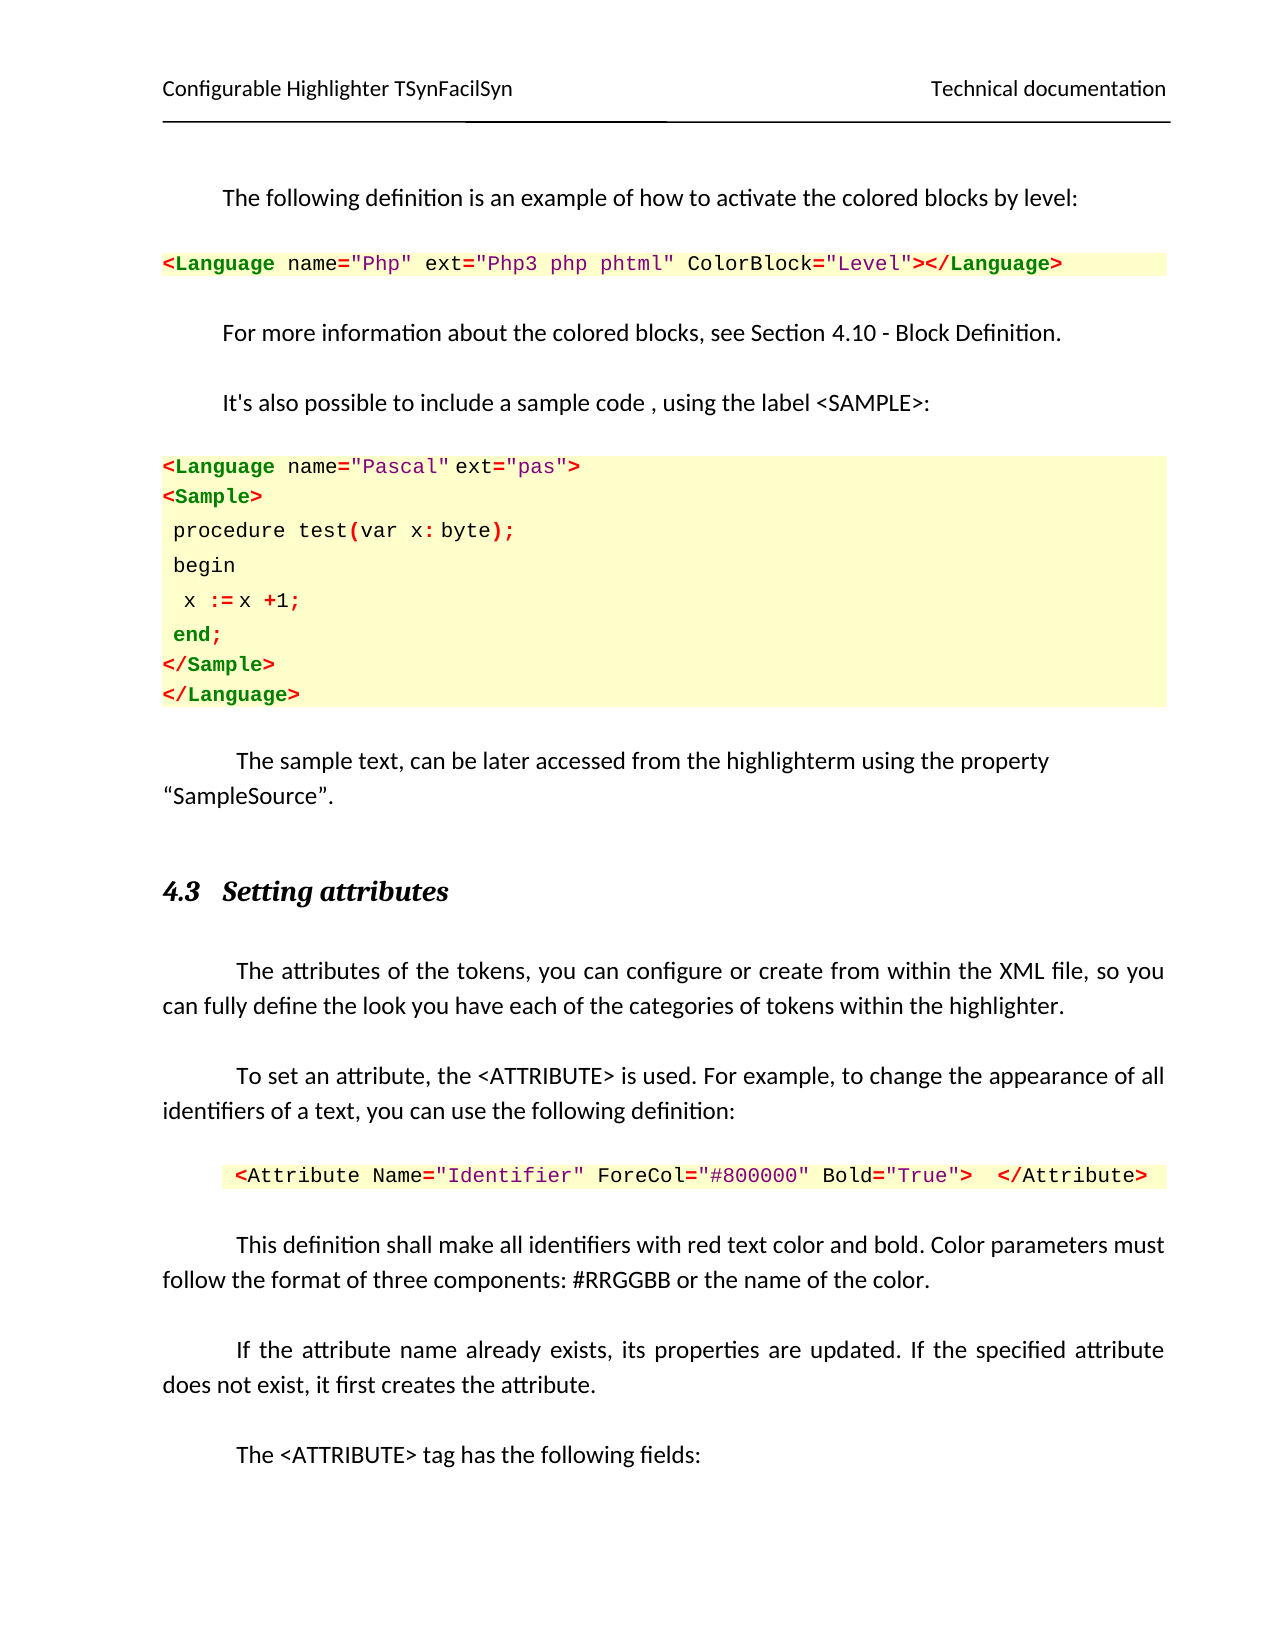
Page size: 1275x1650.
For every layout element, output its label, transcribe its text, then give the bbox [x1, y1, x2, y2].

text </Sample> [162, 654, 1167, 678]
text The attributes of the tokens, you can configure or create from within the XML file, so you can fully define the look you have each of the categories of tokens within the highlighter. [162, 955, 1167, 1021]
text For more information about the colored blocks, see Section 4.10 - Block Definition. [162, 317, 1167, 347]
text The <ATTRIBUTE> tag has the following fields: [162, 1439, 1167, 1470]
text <Attribute Name="Identifier" ForeCol="#800000" Bold="True"> </Attribute> [222, 1165, 1167, 1189]
text To set an attribute, the <ATTRIBUTE> is used. For example, to change the appearance of all identifiers of a text, you can use the following definition: [162, 1060, 1167, 1126]
text <Language name="Php" ext="Php3 php phtml" ColorBlock="Level"></Language> [162, 253, 1167, 276]
text x := x +1; [162, 585, 1167, 613]
text end; [162, 619, 1167, 648]
text This definition shall make all identifiers with red text color and bold. Color parameters must follow the format of three components: #RRGGBB or the name of the color. [162, 1229, 1167, 1295]
text <Language name="Pascal" ext="pas"> [162, 456, 1167, 479]
text It's also possible to include a sample code , using the label <SAMPLE>: [162, 387, 1167, 417]
text begin [162, 550, 1167, 578]
text procedure test(var x: byte); [162, 515, 1167, 543]
text If the attribute name already exists, its properties are updated. If the specified attribute does not exist, it first creates the attribute. [162, 1334, 1167, 1400]
text <Sample> [162, 486, 1167, 509]
text The following definition is an example of how to activate the colored blocks by level: [162, 183, 1167, 213]
subtitle Setting attributes [162, 875, 1167, 909]
text </Language> [162, 684, 1167, 707]
text The sample text, can be later accessed from the highlighterm using the property “SampleSource”. [162, 745, 1167, 811]
